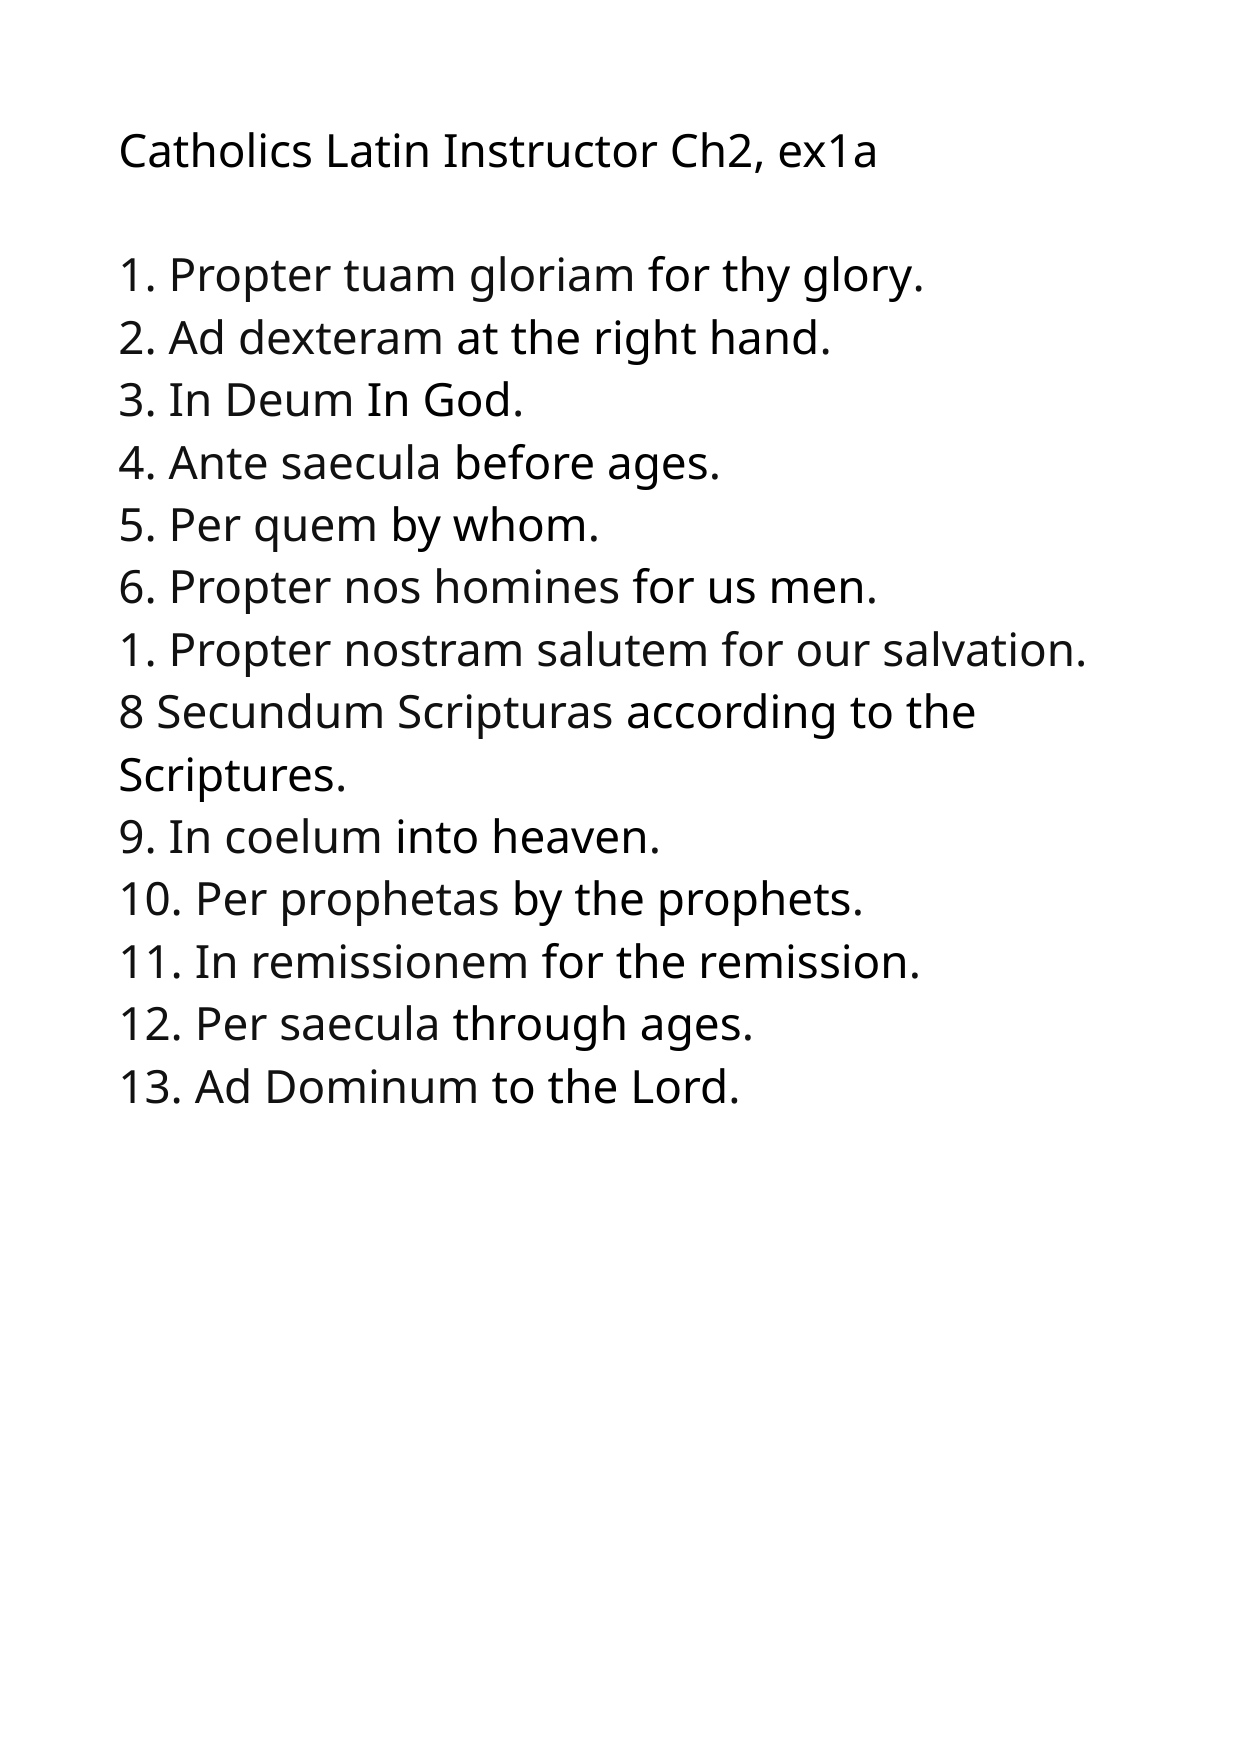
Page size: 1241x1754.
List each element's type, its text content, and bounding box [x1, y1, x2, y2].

text 1. Propter tuam gloriam for thy glory. 2. Ad dexteram at the right hand. 3. In Deum In God. 4. Ante saecula before ages. 5. Per quem by whom. 6. Propter nos homines for us men. 1. Propter nostram salutem for our salvation. 8 Secundum Scripturas according to the Scriptures. 9. In coelum into heaven. 10. Per prophetas by the prophets. 11. In remissionem for the remission. 12. Per saecula through ages. 13. Ad Dominum to the Lord. [118, 243, 1122, 1116]
text Catholics Latin Instructor Ch2, ex1a [118, 118, 1122, 181]
